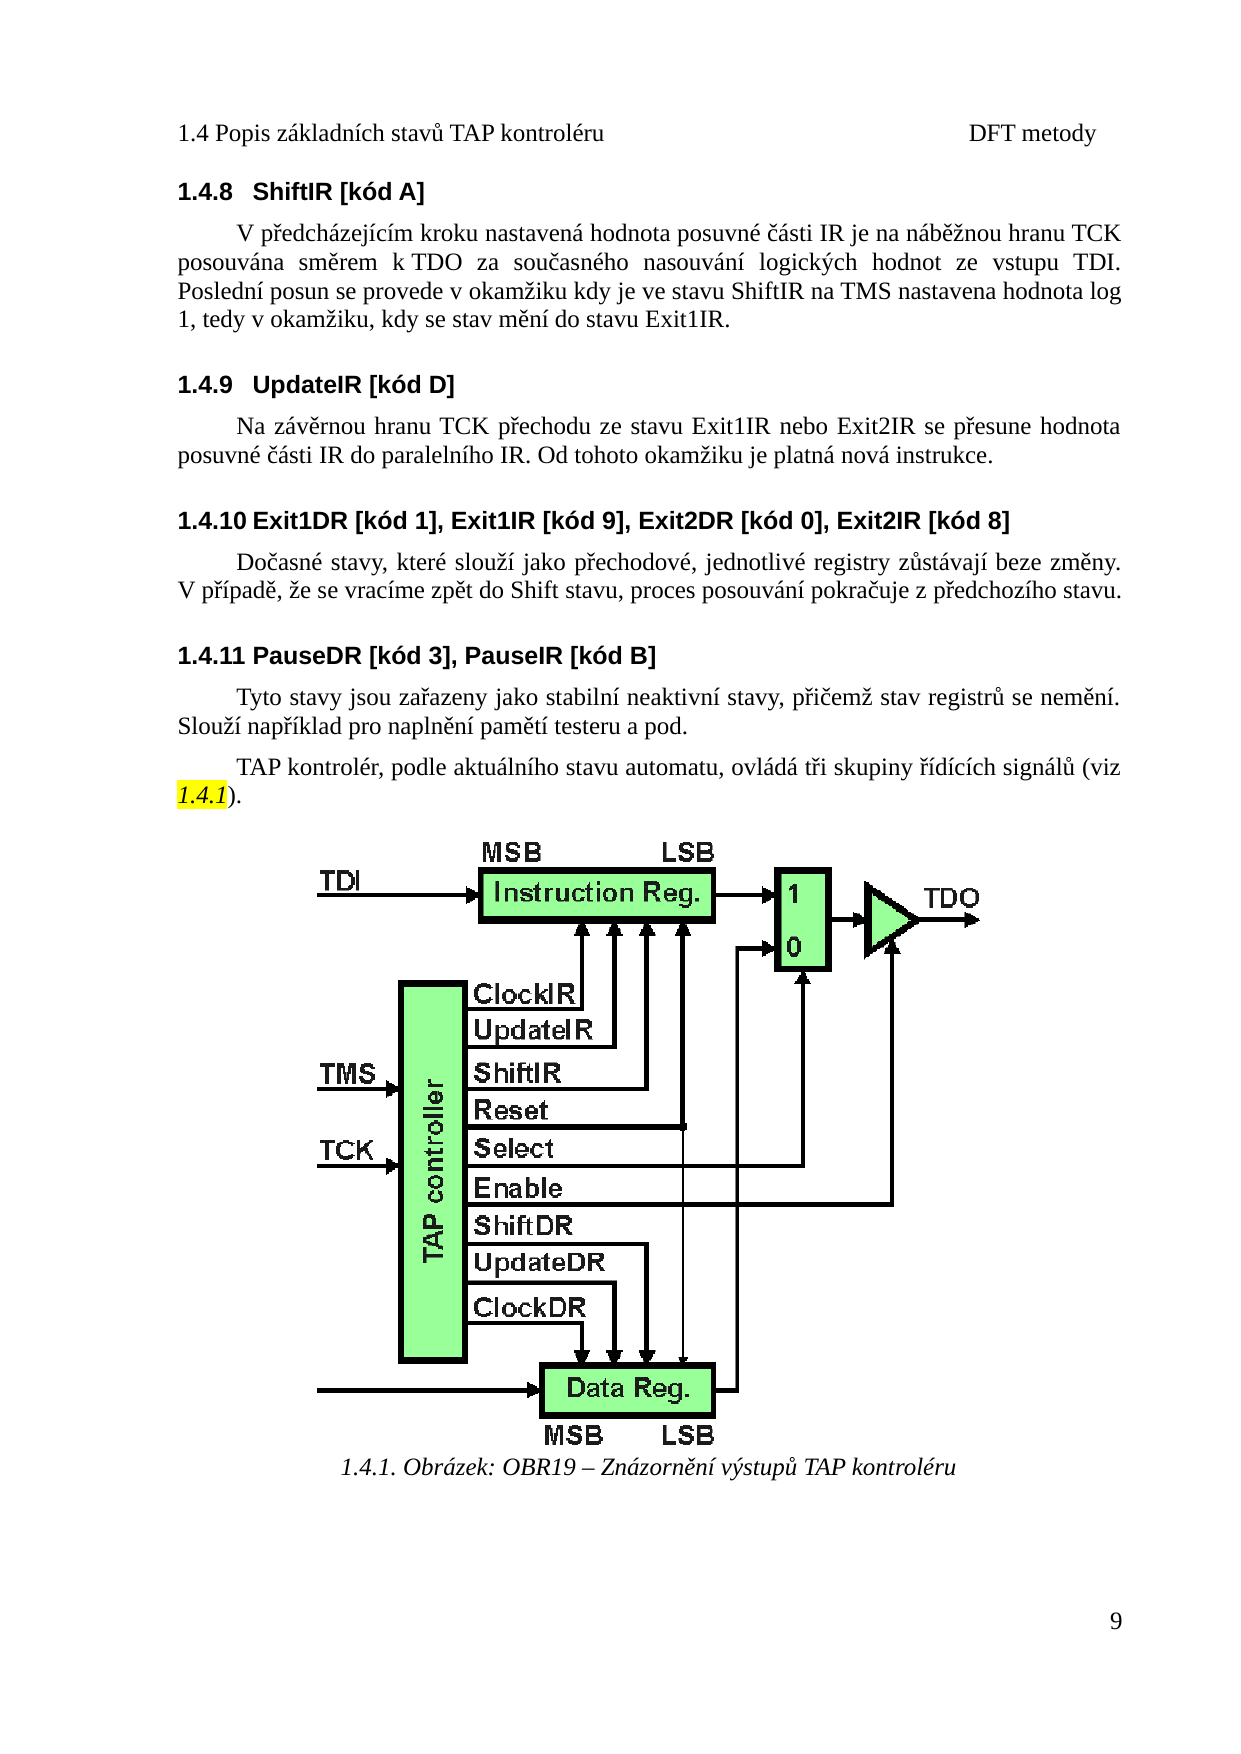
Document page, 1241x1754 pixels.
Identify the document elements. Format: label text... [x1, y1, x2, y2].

text Dočasné stavy, které slouží jako přechodové, jednotlivé registry zůstávají beze změny. V případě, že se vracíme zpět do Shift stavu, proces posouvání pokračuje z předchozího stavu. [177, 547, 1122, 604]
picture [312, 833, 987, 1452]
subtitle Exit1DR [kód 1], Exit1IR [kód 9], Exit2DR [kód 0], Exit2IR [kód 8] [177, 506, 1122, 534]
text Tyto stavy jsou zařazeny jako stabilní neaktivní stavy, přičemž stav registrů se nemění. Slouží například pro naplnění pamětí testeru a pod. [177, 682, 1122, 740]
text TAP kontrolér, podle aktuálního stavu automatu, ovládá tři skupiny řídících signálů (viz 1.4.1. Obrázek). [177, 752, 1122, 809]
text V předcházejícím kroku nastavená hodnota posuvné části IR je na náběžnou hranu TCK posouvána směrem k TDO za současného nasouvání logických hodnot ze vstupu TDI. Poslední posun se provede v okamžiku kdy je ve stavu ShiftIR na TMS nastavena hodnota log 1, tedy v okamžiku, kdy se stav mění do stavu Exit1IR. [177, 218, 1122, 333]
text Na závěrnou hranu TCK přechodu ze stavu Exit1IR nebo Exit2IR se přesune hodnota posuvné části IR do paralelního IR. Od tohoto okamžiku je platná nová instrukce. [177, 411, 1122, 469]
text 1.4.1. Obrázek: OBR19 – Znázornění výstupů TAP kontroléru [312, 1452, 987, 1481]
subtitle ShiftIR [kód A] [177, 177, 1122, 206]
subtitle PauseDR [kód 3], PauseIR [kód B] [177, 641, 1122, 670]
subtitle UpdateIR [kód D] [177, 370, 1122, 399]
